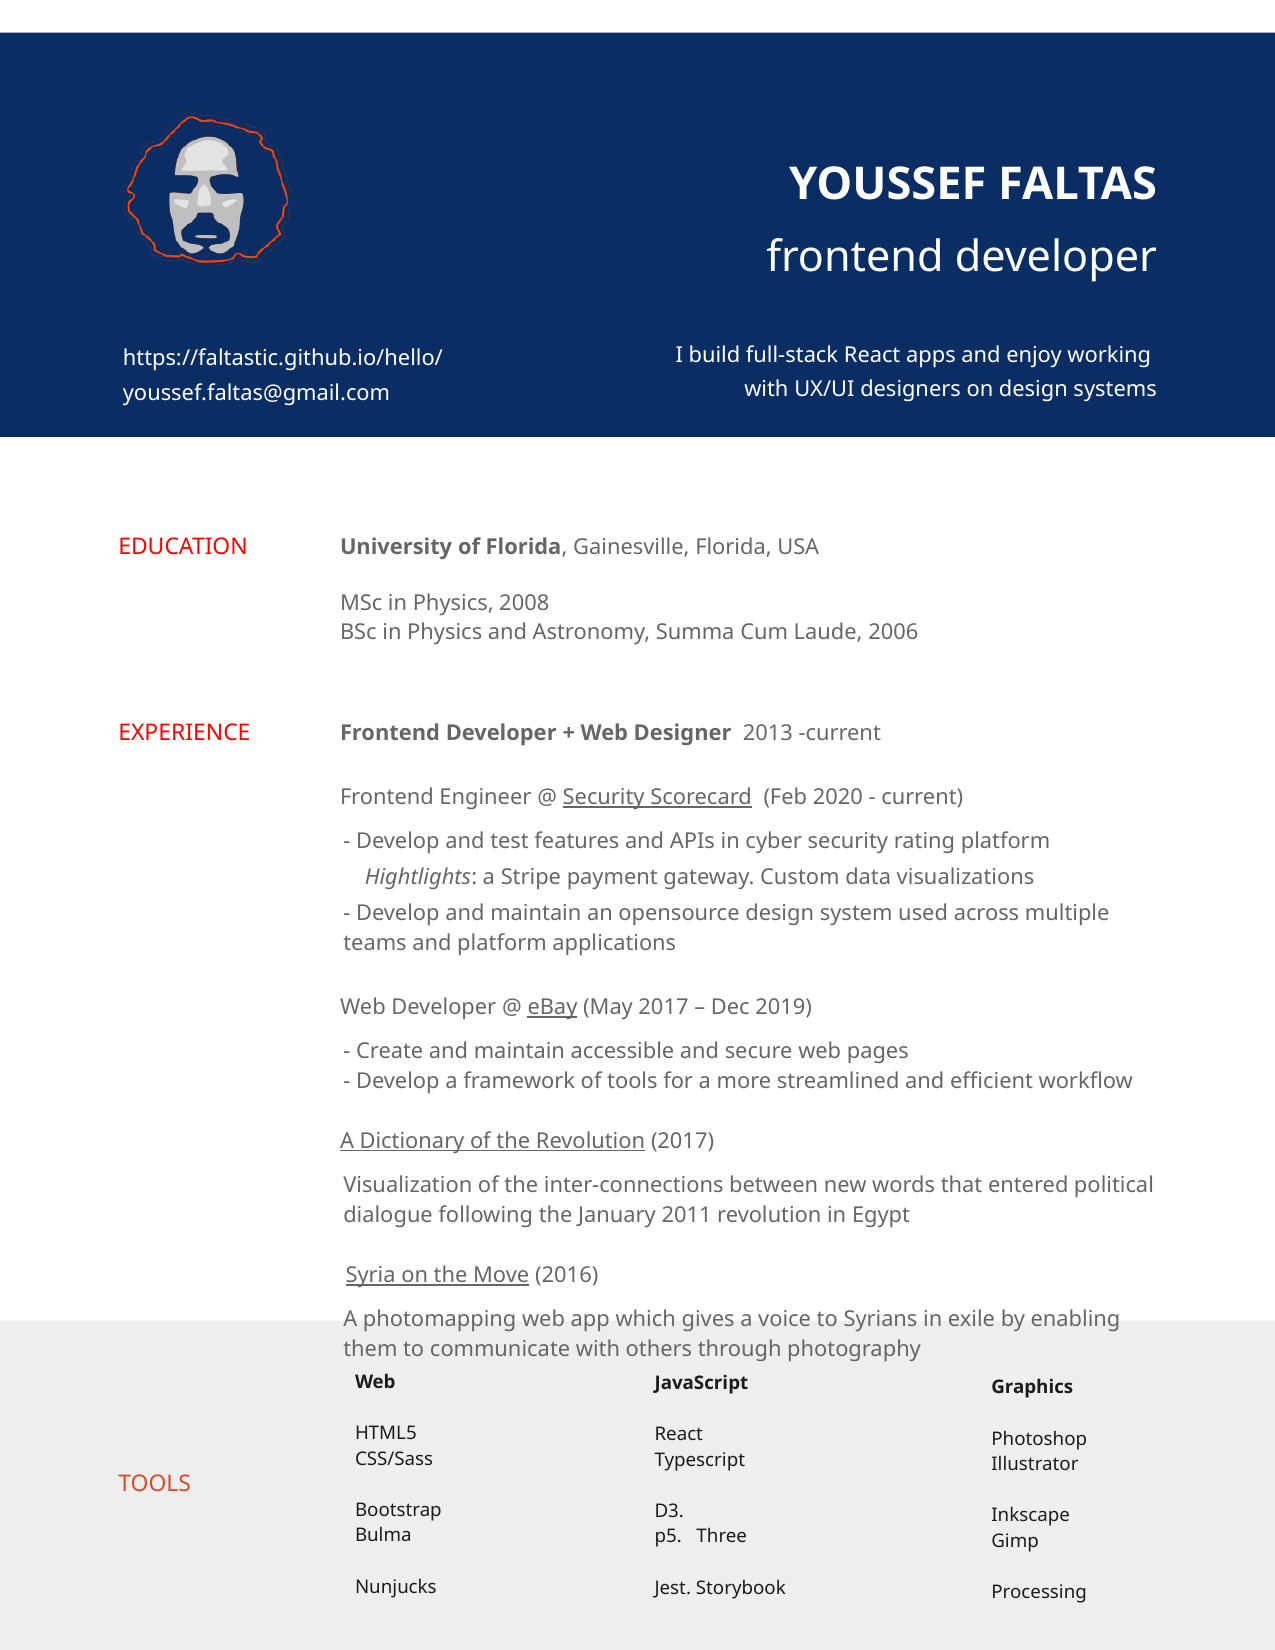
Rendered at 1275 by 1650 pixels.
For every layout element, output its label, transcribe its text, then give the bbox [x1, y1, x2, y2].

text MSc in Physics, 2008 [118, 586, 1157, 616]
text A photomapping web app which gives a voice to Syrians in exile by enabling them to communicate with others through photography [343, 1303, 1157, 1320]
text EDUCATION University of Florida, Gainesville, Florida, USA [118, 530, 1157, 561]
picture [122, 111, 293, 265]
text Syria on the Move (2016) [118, 1259, 1157, 1288]
text Web Developer @ eBay (May 2017 – Dec 2019) [118, 991, 1157, 1020]
text - Develop a framework of tools for a more streamlined and efficient workflow [343, 1065, 1157, 1095]
text BSc in Physics and Astronomy, Summa Cum Laude, 2006 [118, 616, 1157, 646]
text EXPERIENCE Frontend Developer + Web Designer 2013 -current [118, 716, 1157, 747]
text Hightlights: a Stripe payment gateway. Custom data visualizations [343, 861, 1157, 891]
text - Develop and test features and APIs in cyber security rating platform [343, 826, 1157, 855]
text Visualization of the inter-connections between new words that entered political dialogue following the January 2011 revolution in Egypt [343, 1169, 1157, 1229]
text A Dictionary of the Revolution (2017) [118, 1125, 1157, 1154]
text Frontend Engineer @ Security Scorecard (Feb 2020 - current) [118, 781, 1157, 811]
text - Create and maintain accessible and secure web pages [343, 1035, 1157, 1065]
text - Develop and maintain an opensource design system used across multiple teams and platform applications [343, 897, 1157, 957]
